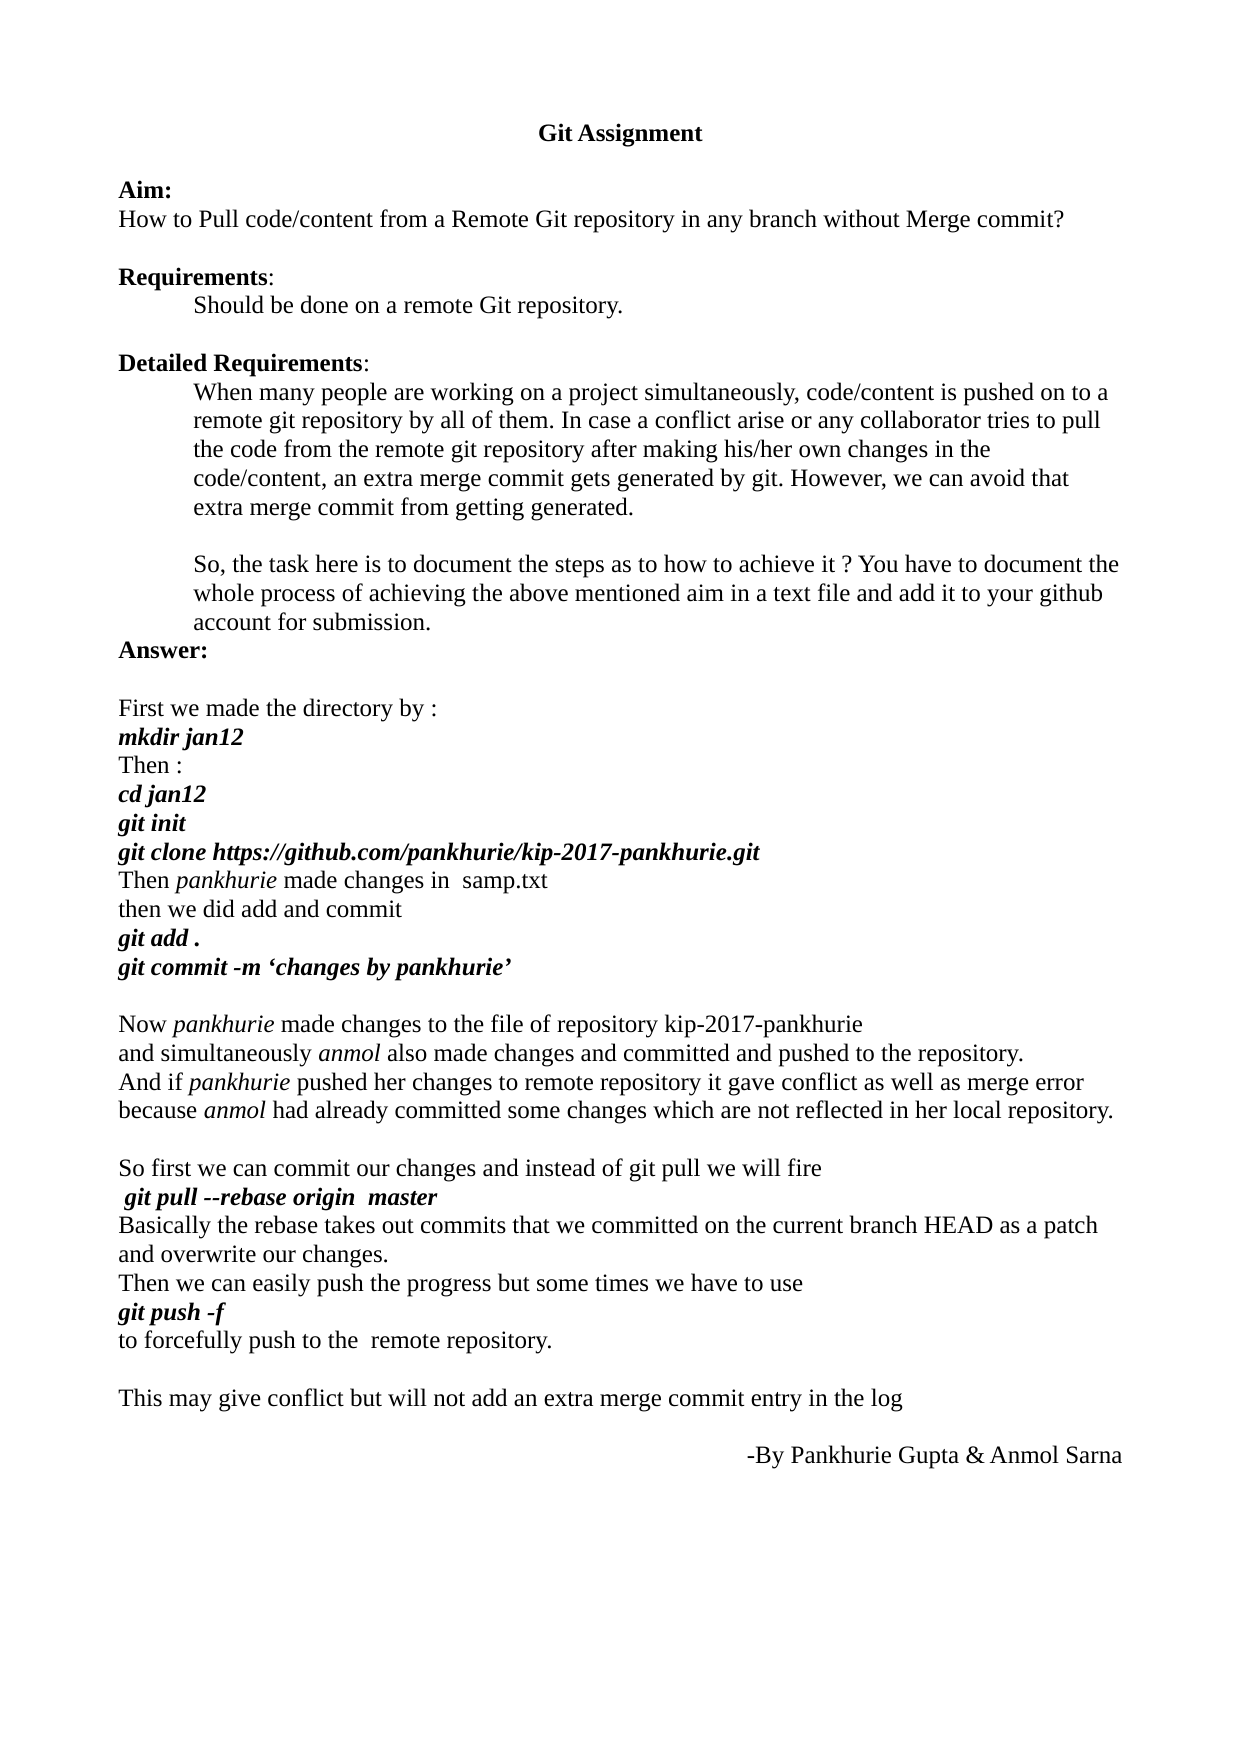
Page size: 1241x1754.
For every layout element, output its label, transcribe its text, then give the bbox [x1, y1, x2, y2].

text Requirements: [118, 262, 1122, 291]
text and simultaneously anmol also made changes and committed and pushed to the repository. [118, 1038, 1122, 1067]
list Should be done on a remote Git repository. [156, 291, 1122, 319]
text git init [118, 808, 1122, 837]
text Then : [118, 751, 1122, 779]
text Now pankhurie made changes to the file of repository kip-2017-pankhurie [118, 1009, 1122, 1038]
text Aim: [118, 176, 1122, 204]
text git push -f [118, 1297, 1122, 1326]
text then we did add and commit [118, 894, 1122, 923]
text git add . [118, 923, 1122, 952]
list When many people are working on a project simultaneously, code/content is pushed on to a remote git repository by all of them. In case a conflict arise or any collaborator tries to pull the code from the remote git repository after making his/her own changes in the code/content, an extra merge commit gets generated by git. However, we can avoid that extra merge commit from getting generated. [156, 377, 1122, 521]
text Git Assignment [118, 118, 1122, 147]
text -By Pankhurie Gupta & Anmol Sarna [118, 1441, 1122, 1469]
text to forcefully push to the remote repository. [118, 1326, 1122, 1354]
text How to Pull code/content from a Remote Git repository in any branch without Merge commit? [118, 204, 1122, 233]
text Then pankhurie made changes in samp.txt [118, 866, 1122, 894]
text Detailed Requirements: [118, 348, 1122, 377]
text git commit -m ‘changes by pankhurie’ [118, 952, 1122, 981]
text First we made the directory by : [118, 693, 1122, 722]
text This may give conflict but will not add an extra merge commit entry in the log [118, 1383, 1122, 1412]
text Basically the rebase takes out commits that we committed on the current branch HEAD as a patch and overwrite our changes. [118, 1211, 1122, 1268]
text mkdir jan12 [118, 722, 1122, 751]
list So, the task here is to document the steps as to how to achieve it ? You have to document the whole process of achieving the above mentioned aim in a text file and add it to your github account for submission. [156, 549, 1122, 636]
text git clone https://github.com/pankhurie/kip-2017-pankhurie.git [118, 837, 1122, 866]
text So first we can commit our changes and instead of git pull we will fire [118, 1153, 1122, 1182]
text And if pankhurie pushed her changes to remote repository it gave conflict as well as merge error because anmol had already committed some changes which are not reflected in her local repository. [118, 1067, 1122, 1124]
text cd jan12 [118, 779, 1122, 808]
text Answer: [118, 636, 1122, 664]
text git pull --rebase origin master [118, 1182, 1122, 1211]
text Then we can easily push the progress but some times we have to use [118, 1268, 1122, 1297]
